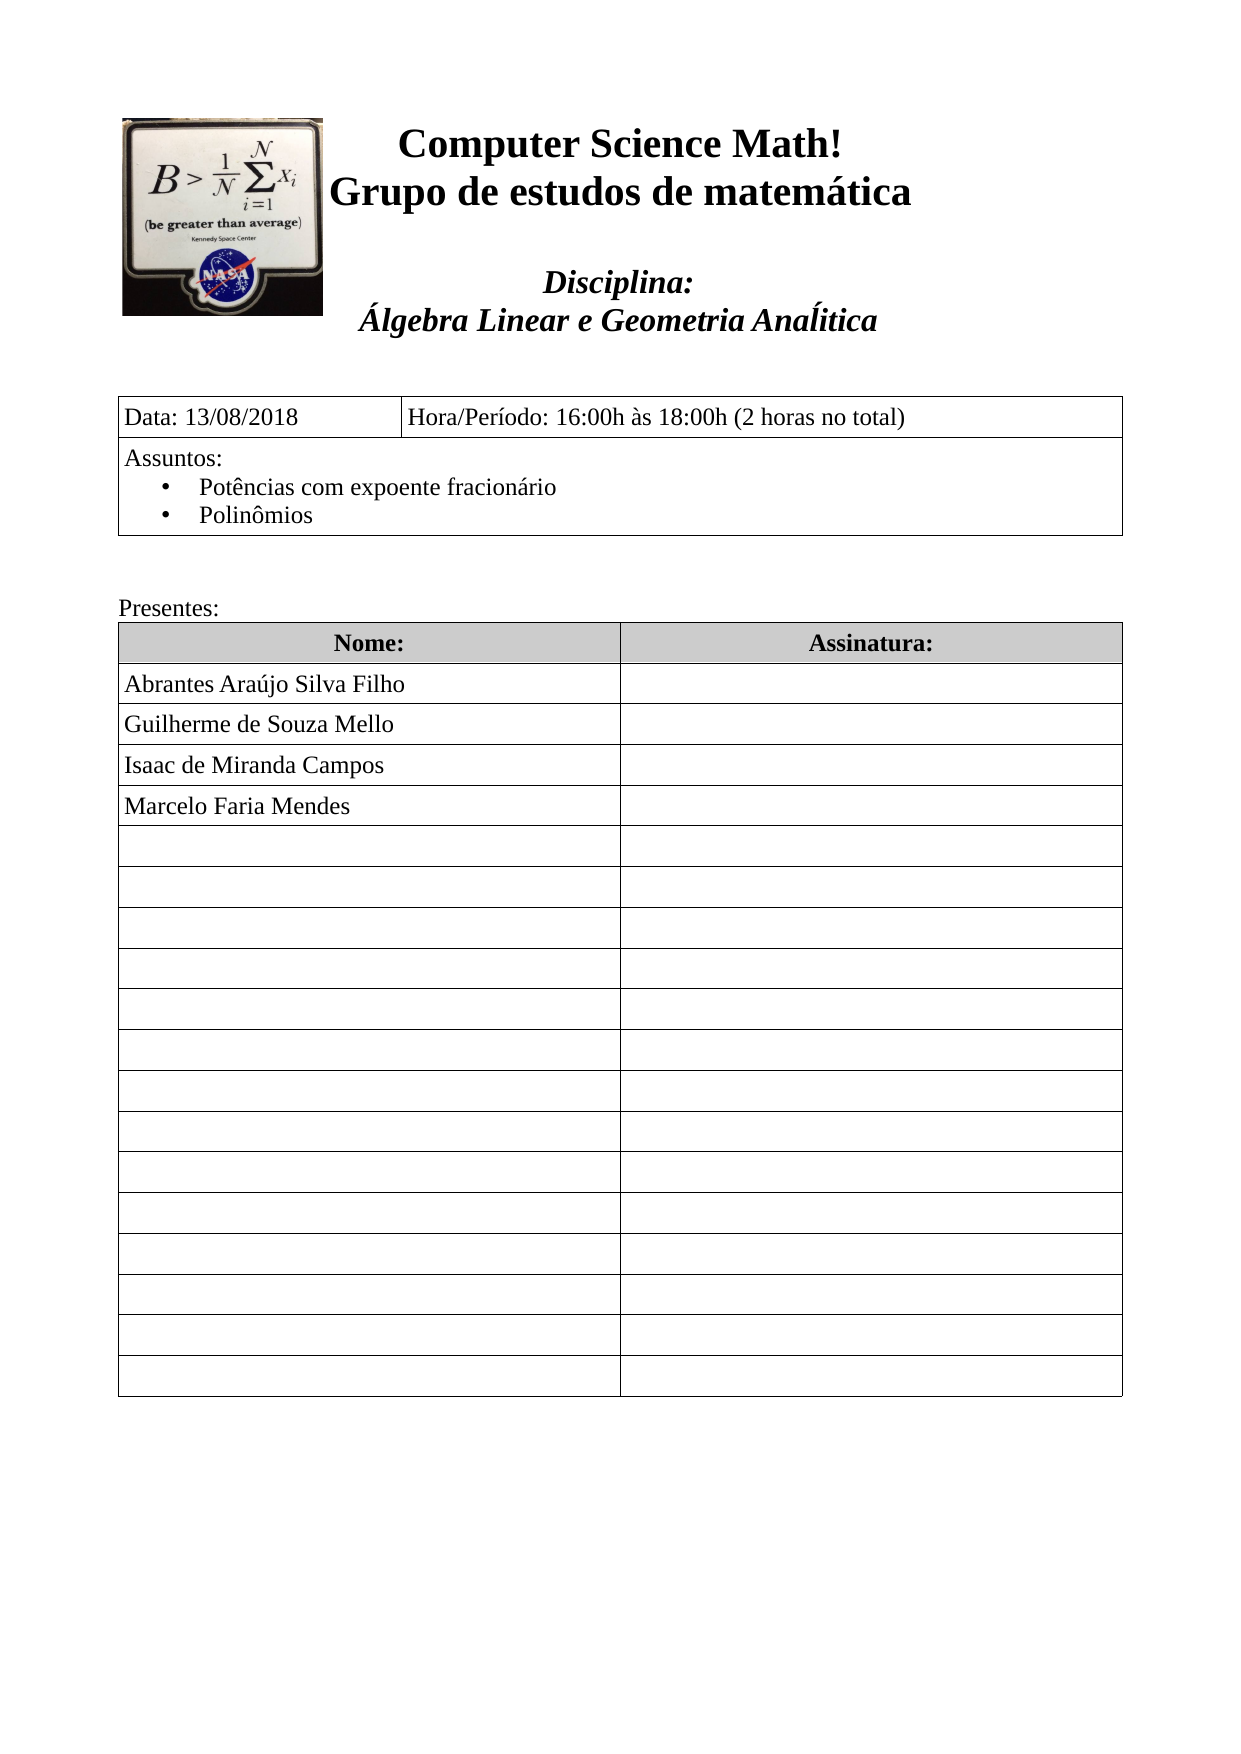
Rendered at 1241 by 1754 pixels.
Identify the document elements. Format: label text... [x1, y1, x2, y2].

table_cell [621, 949, 1122, 988]
table_cell [119, 867, 620, 907]
table_cell [621, 786, 1122, 825]
table_cell [621, 704, 1122, 744]
table_cell [621, 1030, 1122, 1070]
table_cell [119, 1356, 620, 1396]
table_header Data: 13/08/2018 [119, 397, 401, 437]
table_cell [119, 1275, 620, 1314]
table_cell Assuntos: Potências com expoente fracionário Polinômios [119, 438, 1122, 535]
picture [122, 118, 323, 316]
table_cell [621, 989, 1122, 1029]
table_cell [119, 1234, 620, 1273]
table_cell Abrantes Araújo Silva Filho [119, 664, 620, 703]
table_cell Isaac de Miranda Campos [119, 745, 620, 785]
table_cell [621, 1112, 1122, 1151]
table_cell [621, 908, 1122, 948]
table_cell [621, 1193, 1122, 1233]
table_cell [621, 1234, 1122, 1273]
table_cell [119, 1193, 620, 1233]
table_cell [119, 1030, 620, 1070]
table_cell [119, 1315, 620, 1355]
table_cell [119, 908, 620, 948]
table_cell [119, 989, 620, 1029]
text Grupo de estudos de matemática [323, 166, 1122, 214]
table_cell [119, 949, 620, 988]
table_cell Guilherme de Souza Mello [119, 704, 620, 744]
table_cell [119, 1112, 620, 1151]
table_cell [621, 1071, 1122, 1111]
table_cell [621, 745, 1122, 785]
text Presentes: [118, 593, 1122, 622]
table_cell [621, 826, 1122, 866]
table_cell [621, 1356, 1122, 1396]
table_cell [621, 1315, 1122, 1355]
table_header Assinatura: [621, 623, 1122, 662]
table_cell [119, 1071, 620, 1111]
table_header Nome: [119, 623, 620, 662]
table_cell [621, 1275, 1122, 1314]
table_cell [621, 867, 1122, 907]
table_cell [119, 1152, 620, 1192]
table_cell [119, 826, 620, 866]
table_cell Marcelo Faria Mendes [119, 786, 620, 825]
table_header Hora/Período: 16:00h às 18:00h (2 horas no total) [402, 397, 1122, 437]
text Computer Science Math! [323, 118, 1122, 166]
table_cell [621, 664, 1122, 703]
text Álgebra Linear e Geometria Anaĺitica [118, 300, 1122, 338]
text Disciplina: [323, 262, 1122, 300]
table_cell [621, 1152, 1122, 1192]
